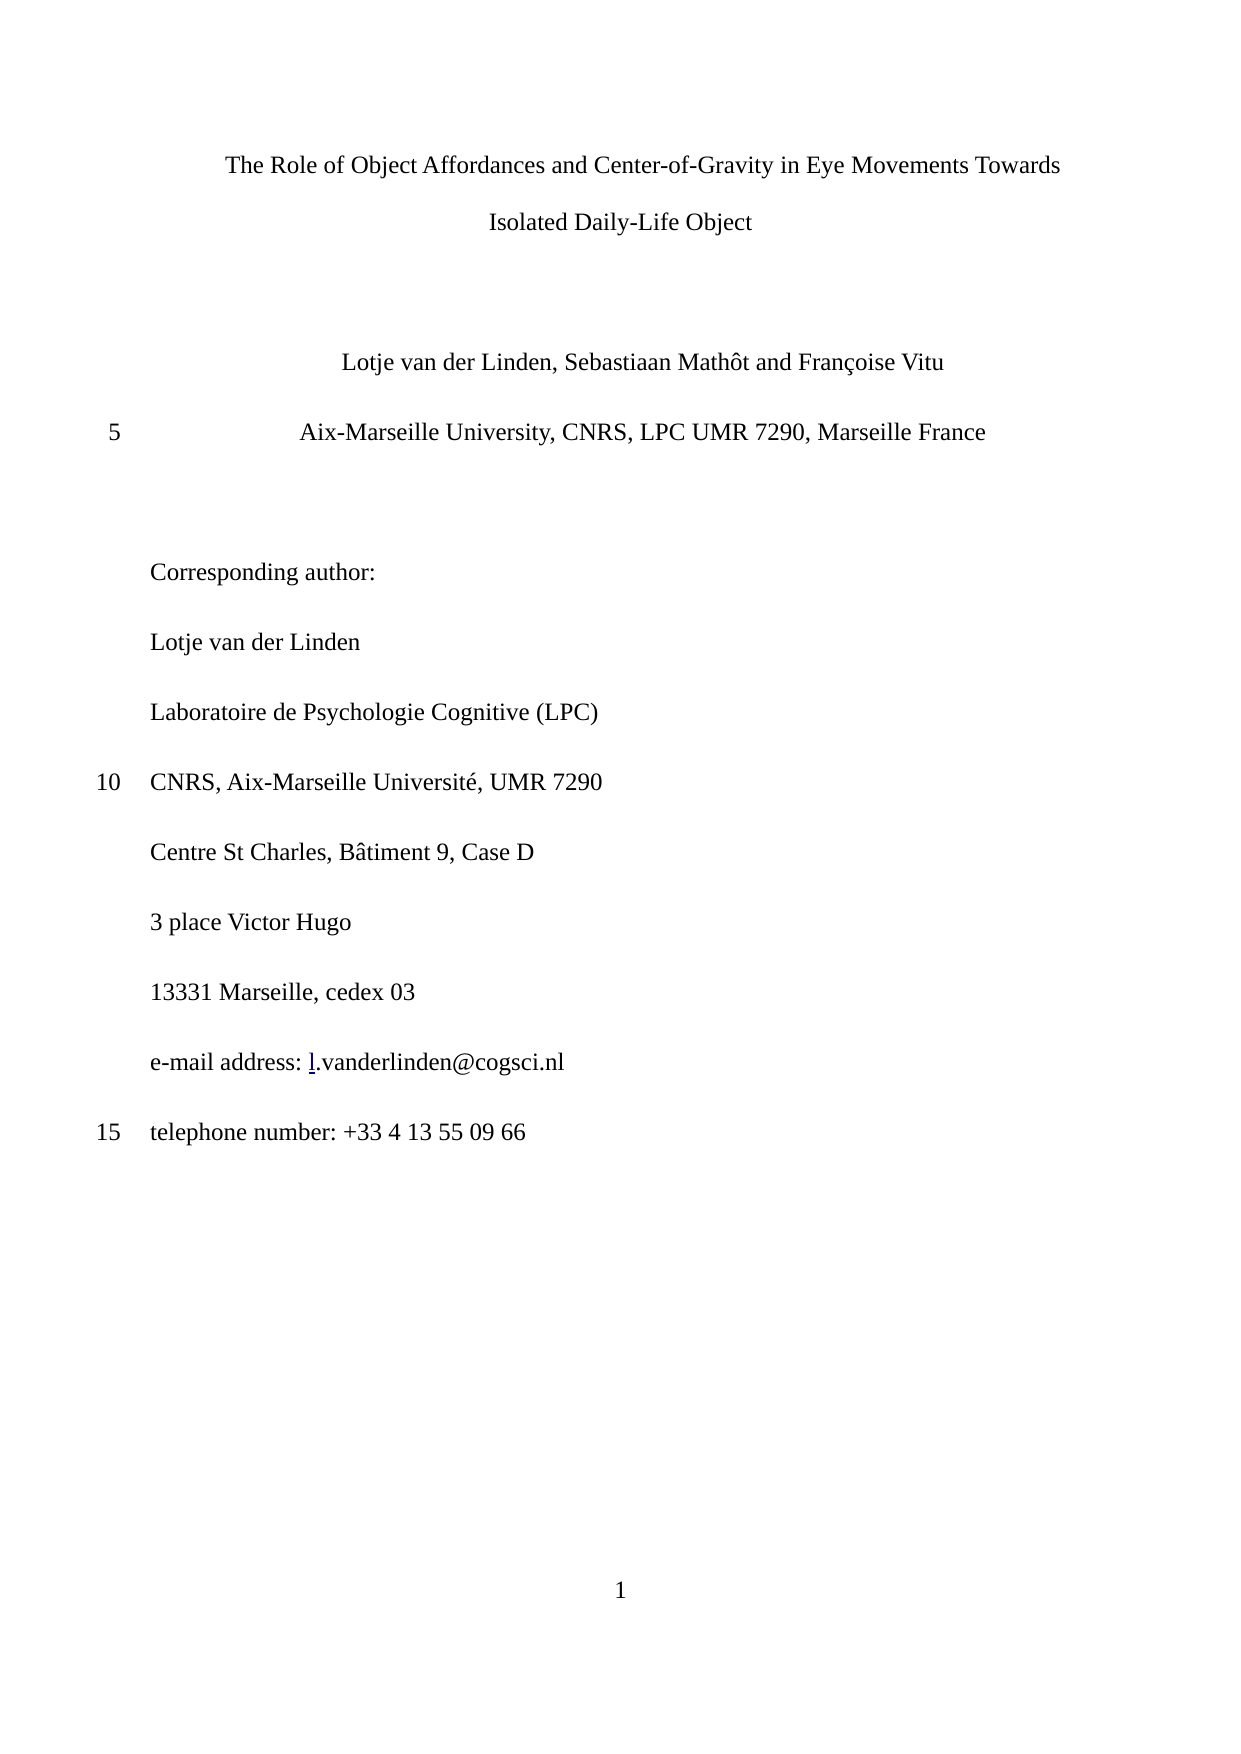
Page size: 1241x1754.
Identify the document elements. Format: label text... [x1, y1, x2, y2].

text Lotje van der Linden [150, 627, 1091, 656]
text The Role of Object Affordances and Center-of-Gravity in Eye Movements Towards Isolated Daily-Life Object [150, 150, 1091, 236]
text e-mail address: l.vanderlinden@cogsci.nl [150, 1047, 1091, 1076]
text 3 place Victor Hugo [150, 907, 1091, 936]
text CNRS, Aix-Marseille Université, UMR 7290 [150, 767, 1091, 796]
text Centre St Charles, Bâtiment 9, Case D [150, 837, 1091, 866]
text Corresponding author: [150, 557, 1091, 586]
text Laboratoire de Psychologie Cognitive (LPC) [150, 697, 1091, 726]
text telephone number: +33 4 13 55 09 66 [150, 1117, 1091, 1146]
text 13331 Marseille, cedex 03 [150, 977, 1091, 1006]
text Aix-Marseille University, CNRS, LPC UMR 7290, Marseille France [150, 417, 1091, 446]
text Lotje van der Linden, Sebastiaan Mathôt and Françoise Vitu [150, 347, 1091, 376]
